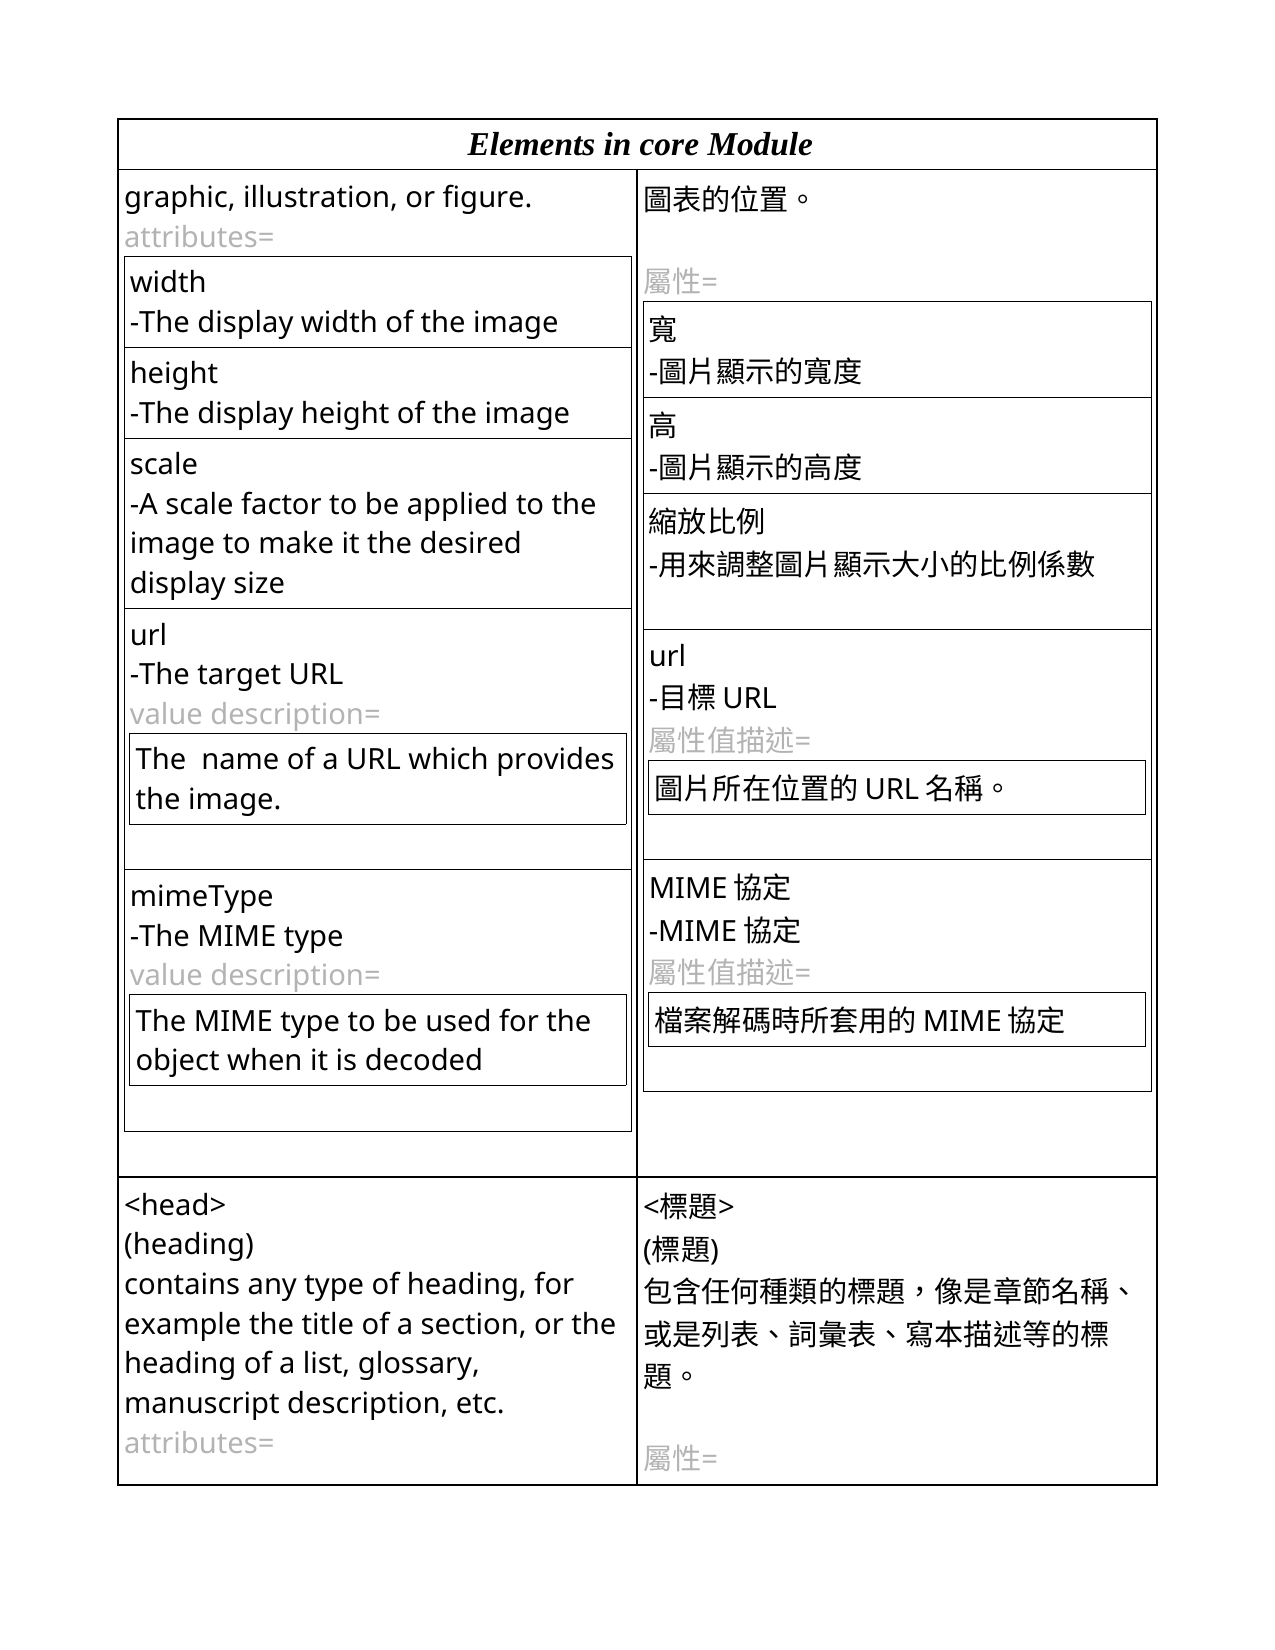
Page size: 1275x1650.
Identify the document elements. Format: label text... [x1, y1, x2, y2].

table_cell url -目標URL 屬性值描述= [644, 630, 1151, 859]
table_cell MIME協定 -MIME協定 屬性值描述= [644, 860, 1151, 1091]
table_cell mimeType -The MIME type value description= [125, 870, 631, 1131]
table_header 寬 -圖片顯示的寬度 [644, 302, 1151, 397]
table_header The name of a URL which provides the image. [130, 734, 626, 824]
table_header 檔案解碼時所套用的MIME協定 [649, 993, 1145, 1046]
table_cell 縮放比例 -用來調整圖片顯示大小的比例係數 [644, 494, 1151, 629]
table_cell <標題> (標題) 包含任何種類的標題，像是章節名稱、或是列表、詞彙表、寫本描述等的標題。 屬性= [638, 1178, 1156, 1483]
table_header width -The display width of the image [125, 257, 631, 347]
table_header Elements in core Module [119, 120, 1156, 168]
table_cell url -The target URL value description= [125, 609, 631, 869]
table_cell <head> (heading) contains any type of heading, for example the title of a section, or the heading of a list, glossary, manuscript description, etc. attributes= [119, 1178, 636, 1483]
table_cell scale -A scale factor to be applied to the image to make it the desired display size [125, 439, 631, 608]
table_header 圖片所在位置的URL名稱。 [649, 761, 1145, 813]
table_cell height -The display height of the image [125, 348, 631, 438]
table_cell 高 -圖片顯示的高度 [644, 398, 1151, 493]
table_header The MIME type to be used for the object when it is decoded [130, 995, 626, 1085]
table_cell graphic, illustration, or figure. attributes= [119, 170, 636, 1176]
table_cell 圖表的位置。 屬性= [638, 170, 1156, 1176]
